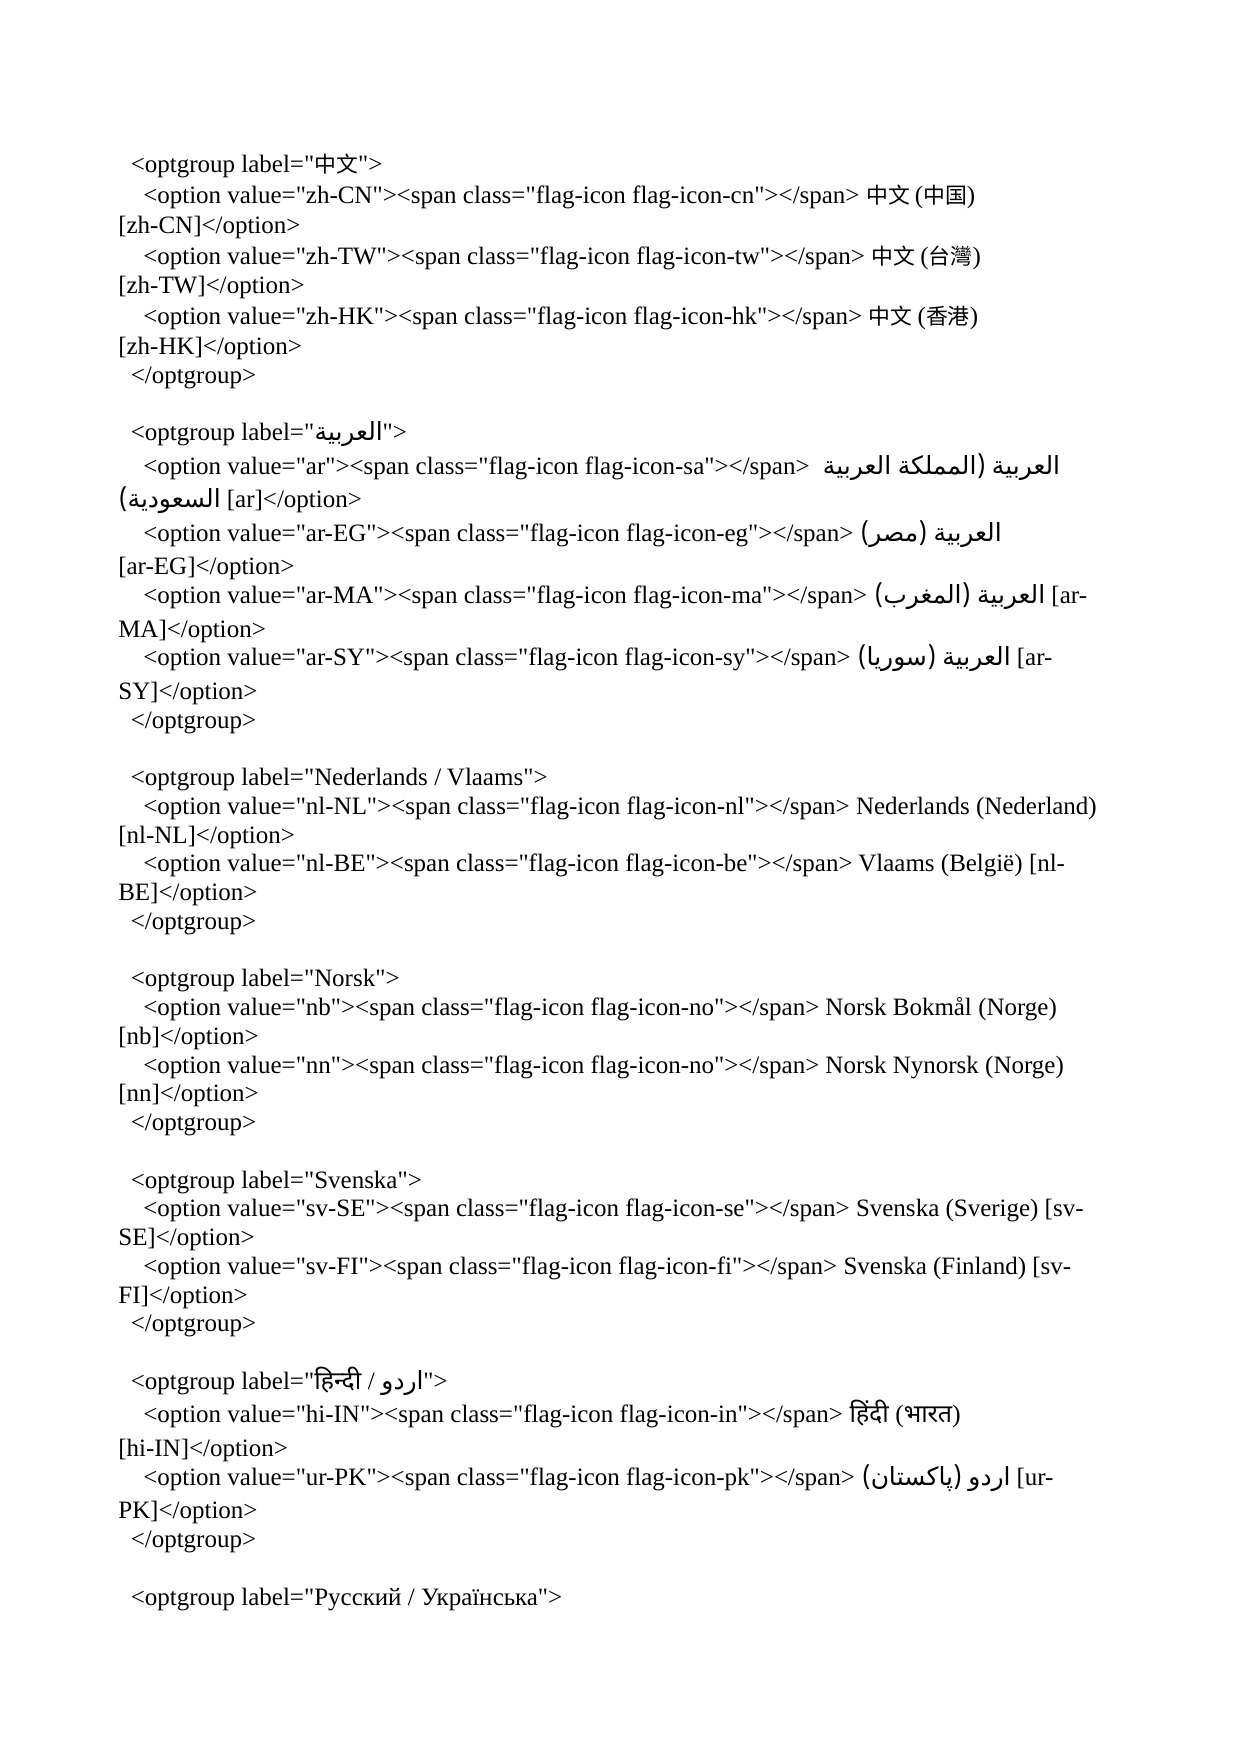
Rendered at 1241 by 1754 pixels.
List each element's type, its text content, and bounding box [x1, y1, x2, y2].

text <option value="ar-MA"><span class="flag-icon flag-icon-ma"></span> العربية (المغرب) [ar-MA]</option> [118, 580, 1122, 642]
text <optgroup label="Русский / Українська"> [118, 1582, 1122, 1610]
text </optgroup> [118, 1308, 1122, 1337]
text <option value="sv-FI"><span class="flag-icon flag-icon-fi"></span> Svenska (Finland) [sv-FI]</option> [118, 1251, 1122, 1308]
text <optgroup label="हिन्दी / اردو"> [118, 1366, 1122, 1399]
text </optgroup> [118, 705, 1122, 733]
text <option value="nl-BE"><span class="flag-icon flag-icon-be"></span> Vlaams (België) [nl-BE]</option> [118, 848, 1122, 906]
text </optgroup> [118, 906, 1122, 935]
text <option value="nl-NL"><span class="flag-icon flag-icon-nl"></span> Nederlands (Nederland) [nl-NL]</option> [118, 791, 1122, 848]
text <option value="ar-EG"><span class="flag-icon flag-icon-eg"></span> العربية (مصر) [ar-EG]</option> [118, 518, 1122, 580]
text <option value="zh-TW"><span class="flag-icon flag-icon-tw"></span> 中文 (台灣) [zh-TW]</option> [118, 239, 1122, 299]
text <optgroup label="العربية"> [118, 417, 1122, 451]
text <optgroup label="Svenska"> [118, 1165, 1122, 1193]
text <option value="ur-PK"><span class="flag-icon flag-icon-pk"></span> اردو (پاکستان) [ur-PK]</option> [118, 1462, 1122, 1524]
text <option value="zh-CN"><span class="flag-icon flag-icon-cn"></span> 中文 (中国) [zh-CN]</option> [118, 178, 1122, 239]
text <optgroup label="Nederlands / Vlaams"> [118, 762, 1122, 791]
text <optgroup label="Norsk"> [118, 963, 1122, 992]
text <option value="ar"><span class="flag-icon flag-icon-sa"></span> العربية (المملكة العربية السعودية) [ar]</option> [118, 451, 1122, 518]
text </optgroup> [118, 1107, 1122, 1136]
text <option value="ar-SY"><span class="flag-icon flag-icon-sy"></span> العربية (سوريا) [ar-SY]</option> [118, 642, 1122, 705]
text </optgroup> [118, 1524, 1122, 1553]
text <option value="zh-HK"><span class="flag-icon flag-icon-hk"></span> 中文 (香港) [zh-HK]</option> [118, 299, 1122, 360]
text <option value="nb"><span class="flag-icon flag-icon-no"></span> Norsk Bokmål (Norge) [nb]</option> [118, 992, 1122, 1050]
text <option value="nn"><span class="flag-icon flag-icon-no"></span> Norsk Nynorsk (Norge) [nn]</option> [118, 1050, 1122, 1107]
text <option value="hi-IN"><span class="flag-icon flag-icon-in"></span> हिंदी (भारत) [hi-IN]</option> [118, 1399, 1122, 1462]
text </optgroup> [118, 360, 1122, 388]
text <option value="sv-SE"><span class="flag-icon flag-icon-se"></span> Svenska (Sverige) [sv-SE]</option> [118, 1193, 1122, 1251]
text <optgroup label="中文"> [118, 147, 1122, 178]
